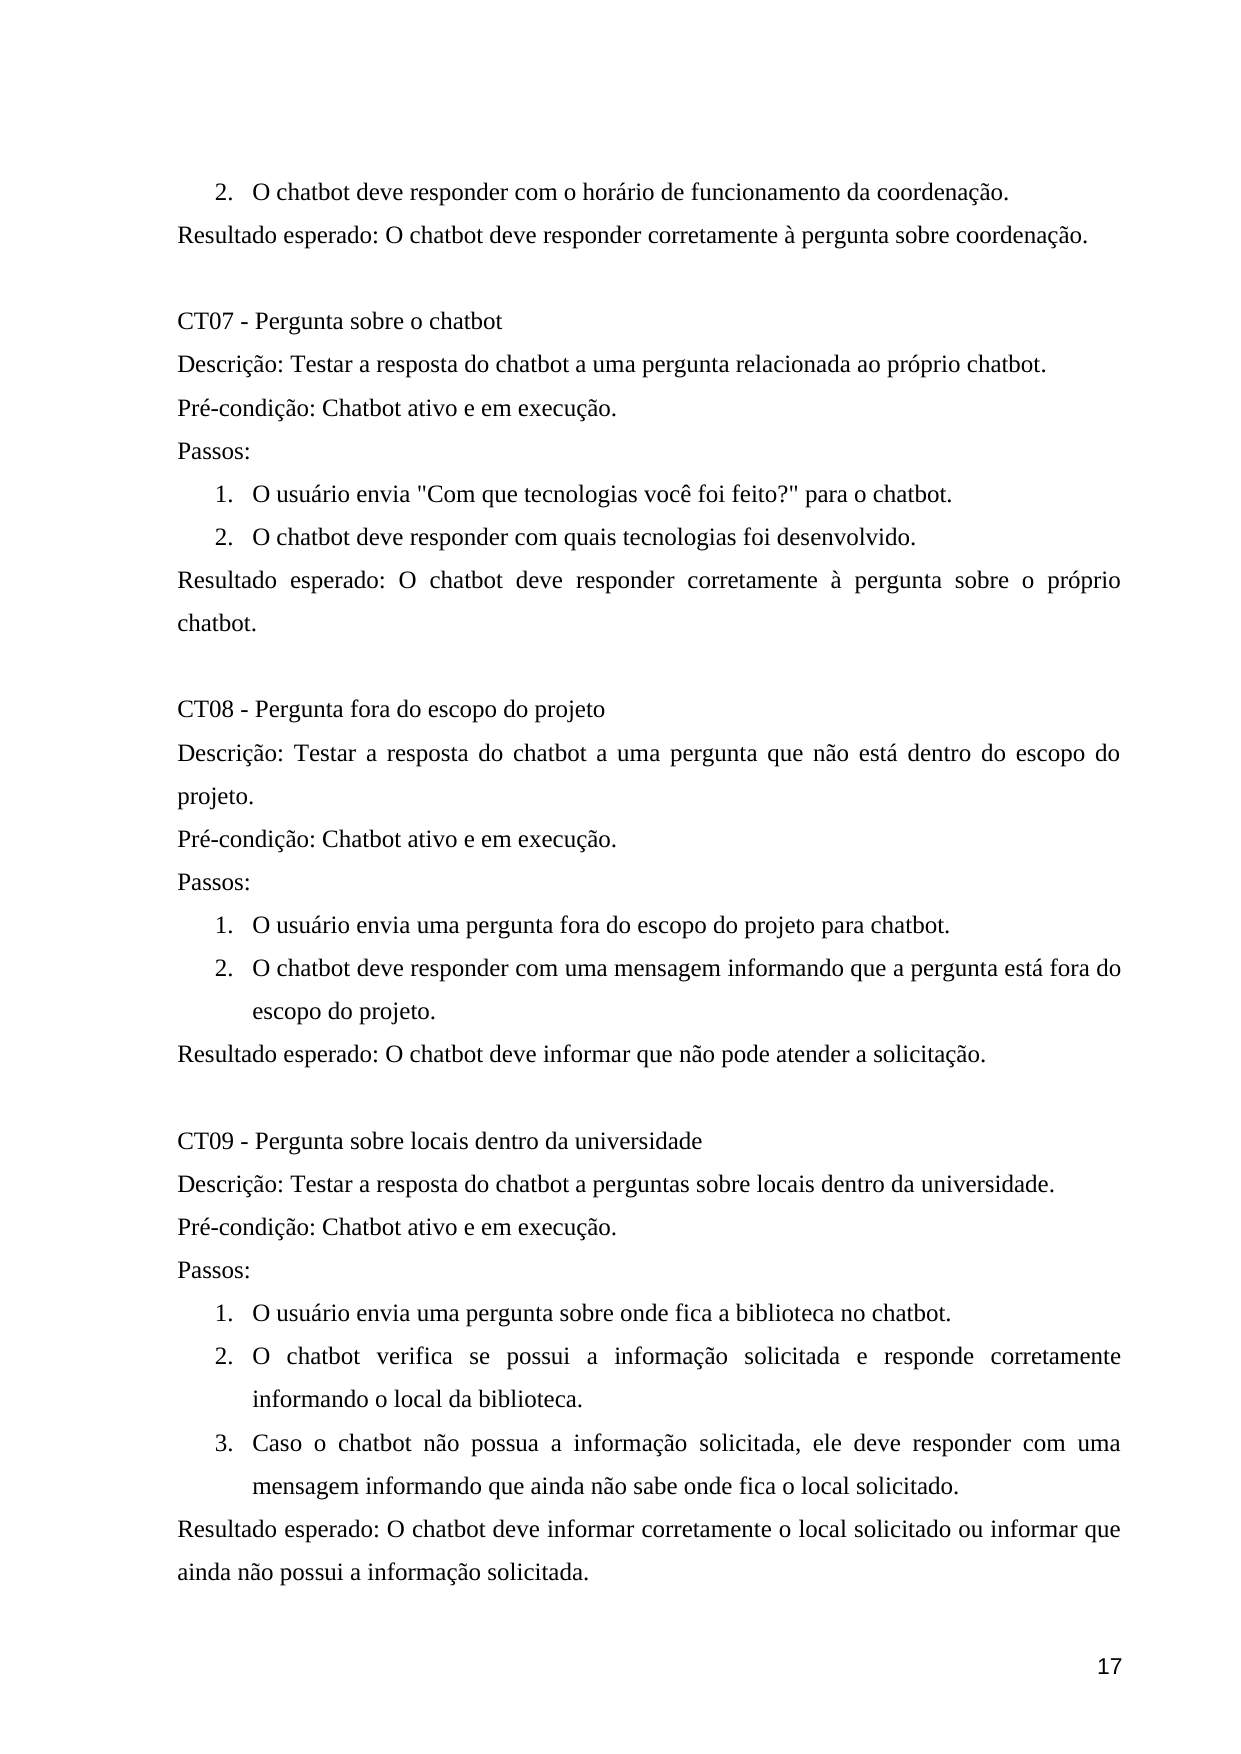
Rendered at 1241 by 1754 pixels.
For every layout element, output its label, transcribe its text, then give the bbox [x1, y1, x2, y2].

text Passos: [177, 1255, 1122, 1284]
text Pré-condição: Chatbot ativo e em execução. [177, 393, 1122, 421]
text Resultado esperado: O chatbot deve informar que não pode atender a solicitação. [177, 1039, 1122, 1068]
text Pré-condição: Chatbot ativo e em execução. [177, 824, 1122, 853]
text Resultado esperado: O chatbot deve informar corretamente o local solicitado ou informar que ainda não possui a informação solicitada. [177, 1514, 1122, 1586]
text Descrição: Testar a resposta do chatbot a uma pergunta relacionada ao próprio chatbot. [177, 349, 1122, 378]
text Descrição: Testar a resposta do chatbot a uma pergunta que não está dentro do escopo do projeto. [177, 738, 1122, 809]
list Caso o chatbot não possua a informação solicitada, ele deve responder com uma mensagem informando que ainda não sabe onde fica o local solicitado. [214, 1428, 1122, 1499]
text CT07 - Pergunta sobre o chatbot [177, 306, 1122, 335]
list O chatbot deve responder com uma mensagem informando que a pergunta está fora do escopo do projeto. [214, 953, 1122, 1025]
text CT09 - Pergunta sobre locais dentro da universidade [177, 1126, 1122, 1154]
list O chatbot deve responder com o horário de funcionamento da coordenação. [214, 177, 1122, 206]
text Resultado esperado: O chatbot deve responder corretamente à pergunta sobre coordenação. [177, 220, 1122, 249]
text CT08 - Pergunta fora do escopo do projeto [177, 694, 1122, 723]
text Resultado esperado: O chatbot deve responder corretamente à pergunta sobre o próprio chatbot. [177, 565, 1122, 637]
text Pré-condição: Chatbot ativo e em execução. [177, 1212, 1122, 1241]
list O usuário envia uma pergunta sobre onde fica a biblioteca no chatbot. [214, 1298, 1122, 1327]
text Passos: [177, 436, 1122, 464]
list O chatbot deve responder com quais tecnologias foi desenvolvido. [214, 522, 1122, 551]
list O usuário envia "Com que tecnologias você foi feito?" para o chatbot. [214, 479, 1122, 508]
text Descrição: Testar a resposta do chatbot a perguntas sobre locais dentro da universidade. [177, 1169, 1122, 1198]
list O usuário envia uma pergunta fora do escopo do projeto para chatbot. [214, 910, 1122, 939]
text Passos: [177, 867, 1122, 896]
list O chatbot verifica se possui a informação solicitada e responde corretamente informando o local da biblioteca. [214, 1341, 1122, 1413]
